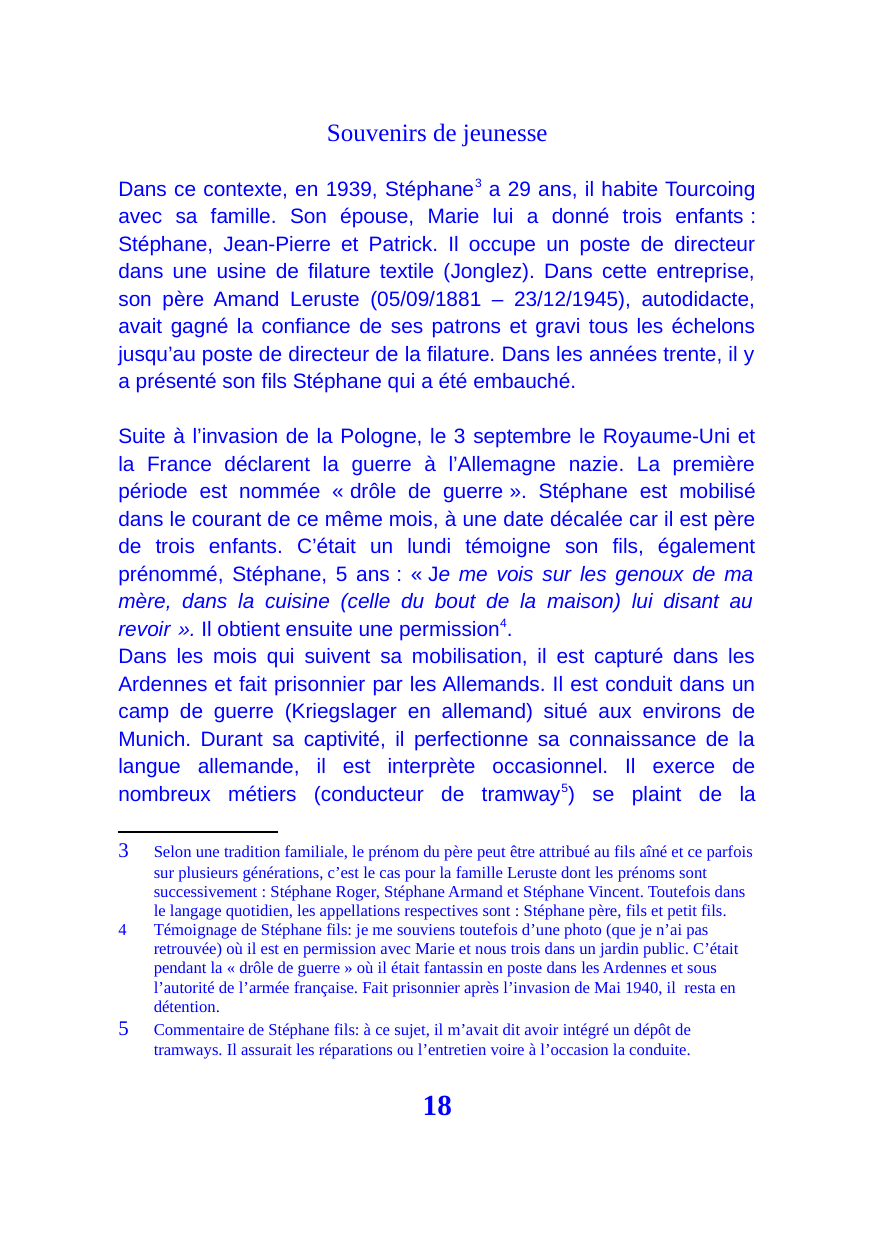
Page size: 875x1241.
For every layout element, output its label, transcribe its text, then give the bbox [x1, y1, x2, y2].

text Dans les mois qui suivent sa mobilisation, il est capturé dans les Ardennes et fait prisonnier par les Allemands. Il est conduit dans un camp de guerre (Kriegslager en allemand) situé aux environs de Munich. Durant sa captivité, il perfectionne sa connaissance de la langue allemande, il est interprète occasionnel. Il exerce de nombreux métiers (conducteur de tramway) se plaint de la [118, 644, 756, 805]
text Selon une tradition familiale, le prénom du père peut être attribué au fils aîné et ce parfois sur plusieurs générations, c’est le cas pour la famille Leruste dont les prénoms sont successivement : Stéphane Roger, Stéphane Armand et Stéphane Vincent. Toutefois dans le langage quotidien, les appellations respectives sont : Stéphane père, fils et petit fils. [118, 838, 756, 920]
text Commentaire de Stéphane fils: à ce sujet, il m’avait dit avoir intégré un dépôt de tramways. Il assurait les réparations ou l’entretien voire à l’occasion la conduite. [118, 1016, 756, 1059]
text Témoignage de Stéphane fils: je me souviens toutefois d’une photo (que je n’ai pas retrouvée) où il est en permission avec Marie et nous trois dans un jardin public. C’était pendant la « drôle de guerre » où il était fantassin en poste dans les Ardennes et sous l’autorité de l’armée française. Fait prisonnier après l’invasion de Mai 1940, il resta en détention. [118, 920, 756, 1016]
text Dans ce contexte, en 1939, Stéphane a 29 ans, il habite Tourcoing avec sa famille. Son épouse, Marie lui a donné trois enfants : Stéphane, Jean-Pierre et Patrick. Il occupe un poste de directeur dans une usine de filature textile (Jonglez). Dans cette entreprise, son père Amand Leruste (05/09/1881 – 23/12/1945), autodidacte, avait gagné la confiance de ses patrons et gravi tous les échelons jusqu’au poste de directeur de la filature. Dans les années trente, il y a présenté son fils Stéphane qui a été embauché. [118, 176, 756, 393]
text Suite à l’invasion de la Pologne, le 3 septembre le Royaume-Uni et la France déclarent la guerre à l’Allemagne nazie. La première période est nommée « drôle de guerre ». Stéphane est mobilisé dans le courant de ce même mois, à une date décalée car il est père de trois enfants. C’était un lundi témoigne son fils, également prénommé, Stéphane, 5 ans : « Je me vois sur les genoux de ma mère, dans la cuisine (celle du bout de la maison) lui disant au revoir ». Il obtient ensuite une permission. [118, 424, 756, 640]
